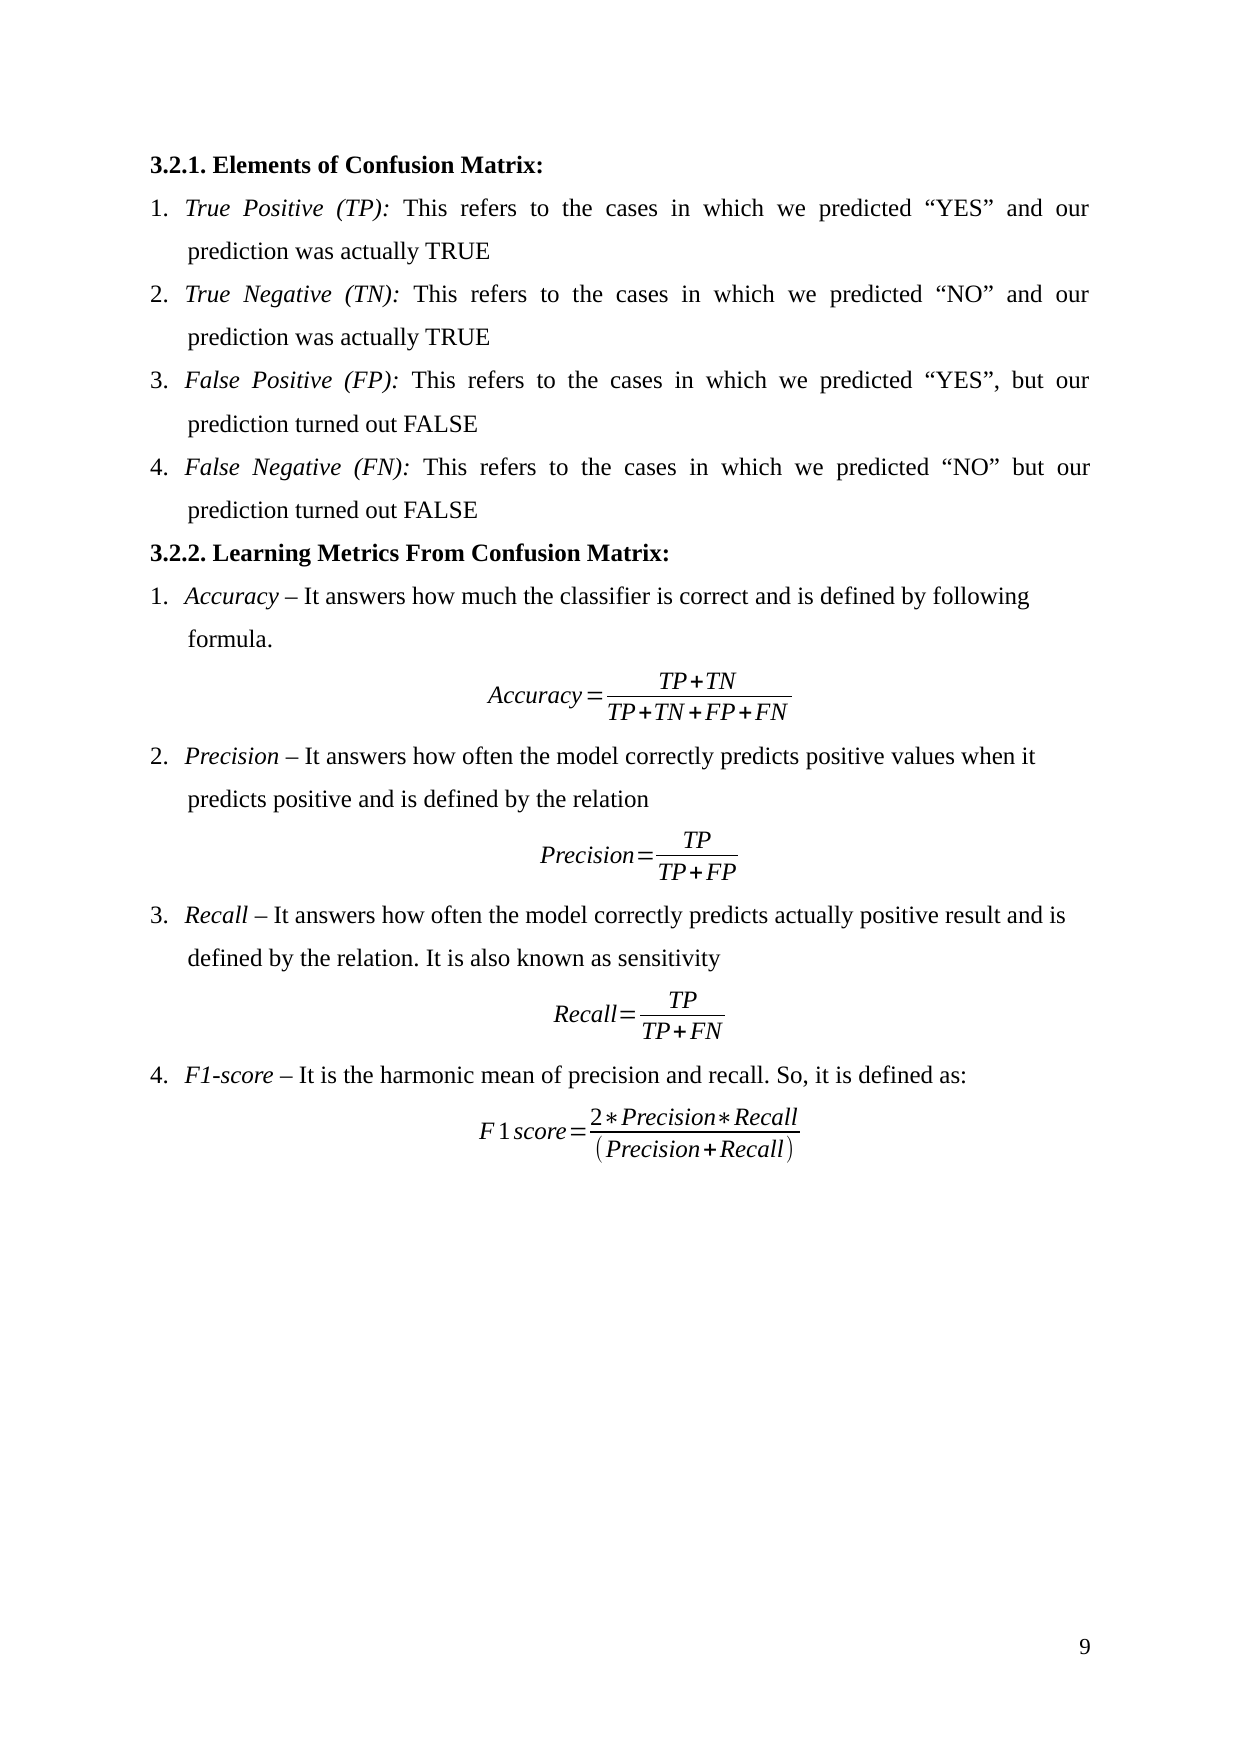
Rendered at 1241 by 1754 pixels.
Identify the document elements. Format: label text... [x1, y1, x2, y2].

list False Negative (FN): This refers to the cases in which we predicted “NO” but our prediction turned out FALSE [150, 452, 1091, 524]
list Recall – It answers how often the model correctly predicts actually positive result and is defined by the relation. It is also known as sensitivity [150, 900, 1091, 972]
list True Negative (TN): This refers to the cases in which we predicted “NO” and our prediction was actually TRUE [150, 279, 1091, 351]
list True Positive (TP): This refers to the cases in which we predicted “YES” and our prediction was actually TRUE [150, 193, 1091, 265]
list Accuracy – It answers how much the classifier is correct and is defined by following formula. [150, 581, 1091, 653]
list F1-score – It is the harmonic mean of precision and recall. So, it is defined as: [150, 1060, 1091, 1089]
subtitle 3.2.1. Elements of Confusion Matrix: [150, 150, 1091, 179]
list False Positive (FP): This refers to the cases in which we predicted “YES”, but our prediction turned out FALSE [150, 366, 1091, 437]
subtitle 3.2.2. Learning Metrics From Confusion Matrix: [150, 538, 1091, 567]
list Precision – It answers how often the model correctly predicts positive values when it predicts positive and is defined by the relation [150, 741, 1091, 813]
